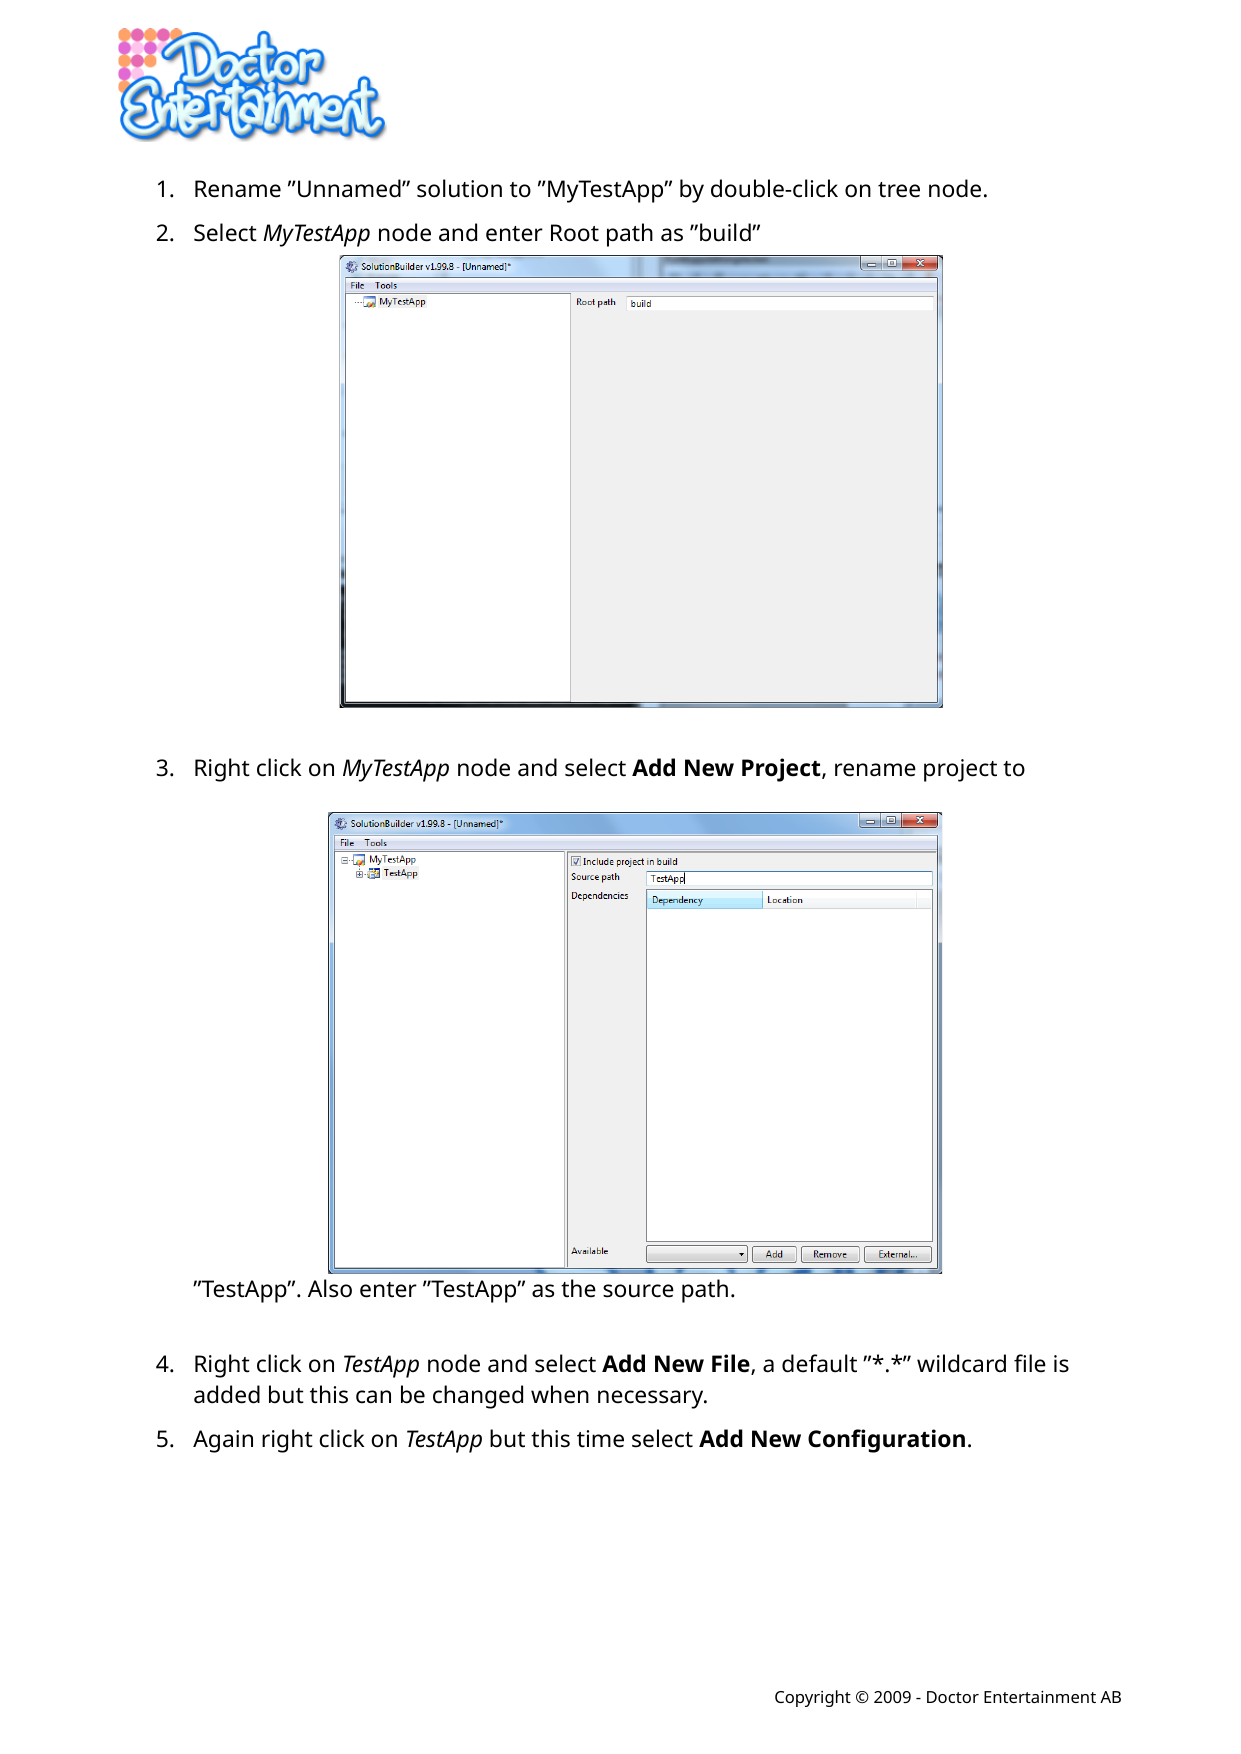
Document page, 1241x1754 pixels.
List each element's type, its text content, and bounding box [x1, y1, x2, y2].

list Rename ”Unnamed” solution to ”MyTestApp” by double-click on tree node. [156, 173, 1122, 204]
list Again right click on TestApp but this time select Add New Configuration. [156, 1423, 1122, 1454]
list Right click on TestApp node and select Add New File, a default ”*.*” wildcard file is added but this can be changed when necessary. [156, 1348, 1122, 1411]
picture [328, 812, 943, 1274]
list Select MyTestApp node and enter Root path as ”build” [156, 216, 1122, 739]
picture [339, 255, 943, 708]
list Right click on MyTestApp node and select Add New Project, rename project to ”TestApp”. Also enter ”TestApp” as the source path. [156, 752, 1122, 1336]
